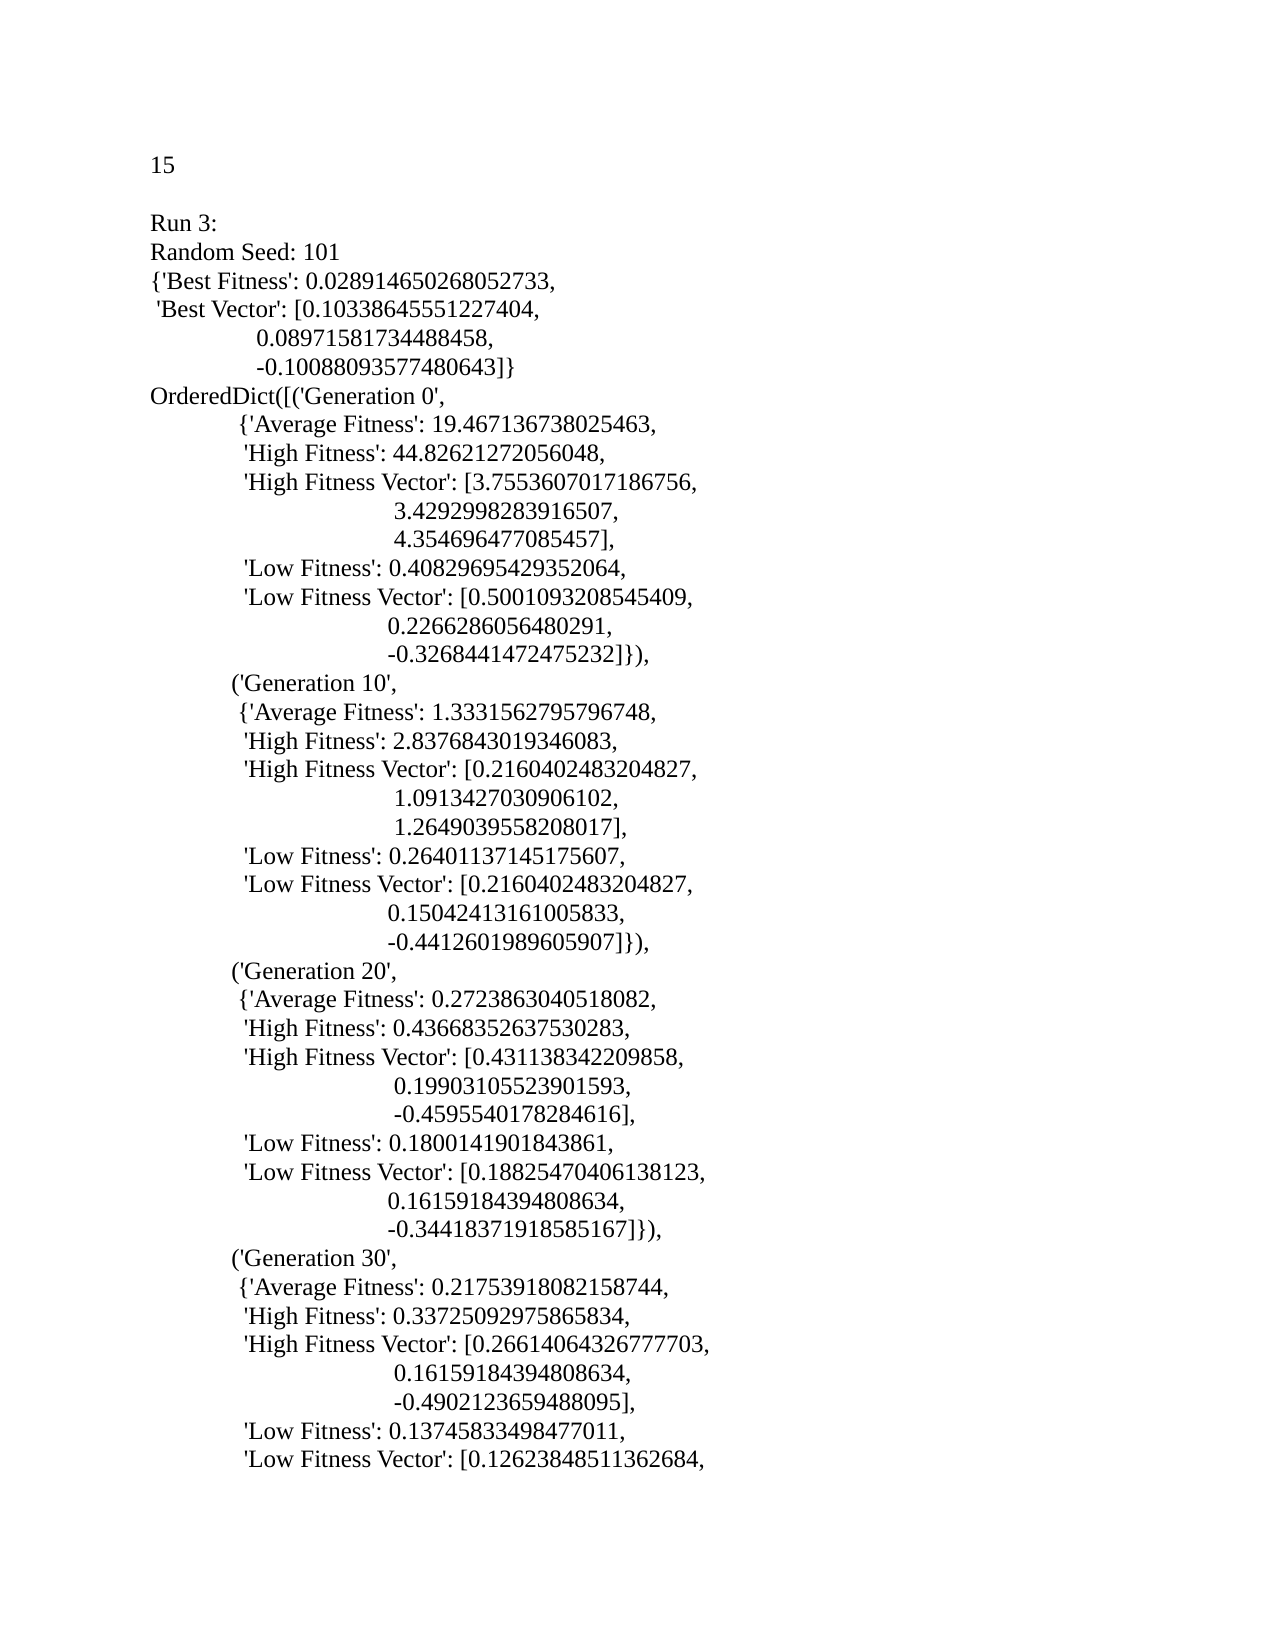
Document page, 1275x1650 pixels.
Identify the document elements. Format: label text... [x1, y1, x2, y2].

text 4.354696477085457], [150, 524, 1125, 553]
text 'Low Fitness Vector': [0.12623848511362684, [150, 1444, 1125, 1473]
text 'High Fitness Vector': [0.2160402483204827, [150, 754, 1125, 783]
text {'Average Fitness': 19.467136738025463, [150, 409, 1125, 438]
text 'Low Fitness Vector': [0.18825470406138123, [150, 1157, 1125, 1186]
text -0.4902123659488095], [150, 1387, 1125, 1416]
text 0.08971581734488458, [150, 323, 1125, 352]
text 'Low Fitness Vector': [0.5001093208545409, [150, 582, 1125, 611]
text {'Average Fitness': 1.3331562795796748, [150, 697, 1125, 726]
text 'Low Fitness': 0.13745833498477011, [150, 1416, 1125, 1444]
text ('Generation 30', [150, 1243, 1125, 1272]
text -0.34418371918585167]}), [150, 1214, 1125, 1243]
text 'Low Fitness': 0.40829695429352064, [150, 553, 1125, 582]
text 'Best Vector': [0.10338645551227404, [150, 294, 1125, 323]
text 1.2649039558208017], [150, 812, 1125, 841]
text ('Generation 20', [150, 956, 1125, 984]
text 0.15042413161005833, [150, 898, 1125, 927]
text Run 3: [150, 208, 1125, 237]
text {'Best Fitness': 0.028914650268052733, [150, 266, 1125, 294]
text 0.19903105523901593, [150, 1071, 1125, 1099]
text -0.10088093577480643]} [150, 352, 1125, 381]
text -0.4412601989605907]}), [150, 927, 1125, 956]
text 'High Fitness': 0.33725092975865834, [150, 1301, 1125, 1329]
text 'High Fitness Vector': [3.7553607017186756, [150, 467, 1125, 496]
text 'Low Fitness': 0.26401137145175607, [150, 841, 1125, 869]
text 'High Fitness Vector': [0.431138342209858, [150, 1042, 1125, 1071]
text -0.3268441472475232]}), [150, 639, 1125, 668]
text 0.2266286056480291, [150, 611, 1125, 639]
text 'High Fitness': 44.82621272056048, [150, 438, 1125, 467]
text Random Seed: 101 [150, 237, 1125, 266]
text {'Average Fitness': 0.2723863040518082, [150, 984, 1125, 1013]
text 3.4292998283916507, [150, 496, 1125, 524]
text 'Low Fitness Vector': [0.2160402483204827, [150, 869, 1125, 898]
text 'High Fitness': 0.43668352637530283, [150, 1013, 1125, 1042]
text {'Average Fitness': 0.21753918082158744, [150, 1272, 1125, 1301]
text 'Low Fitness': 0.1800141901843861, [150, 1128, 1125, 1157]
text ('Generation 10', [150, 668, 1125, 697]
text 0.16159184394808634, [150, 1186, 1125, 1214]
text 0.16159184394808634, [150, 1358, 1125, 1387]
text 1.0913427030906102, [150, 783, 1125, 812]
text 'High Fitness': 2.8376843019346083, [150, 726, 1125, 754]
text OrderedDict([('Generation 0', [150, 381, 1125, 409]
text 'High Fitness Vector': [0.26614064326777703, [150, 1329, 1125, 1358]
text -0.4595540178284616], [150, 1099, 1125, 1128]
